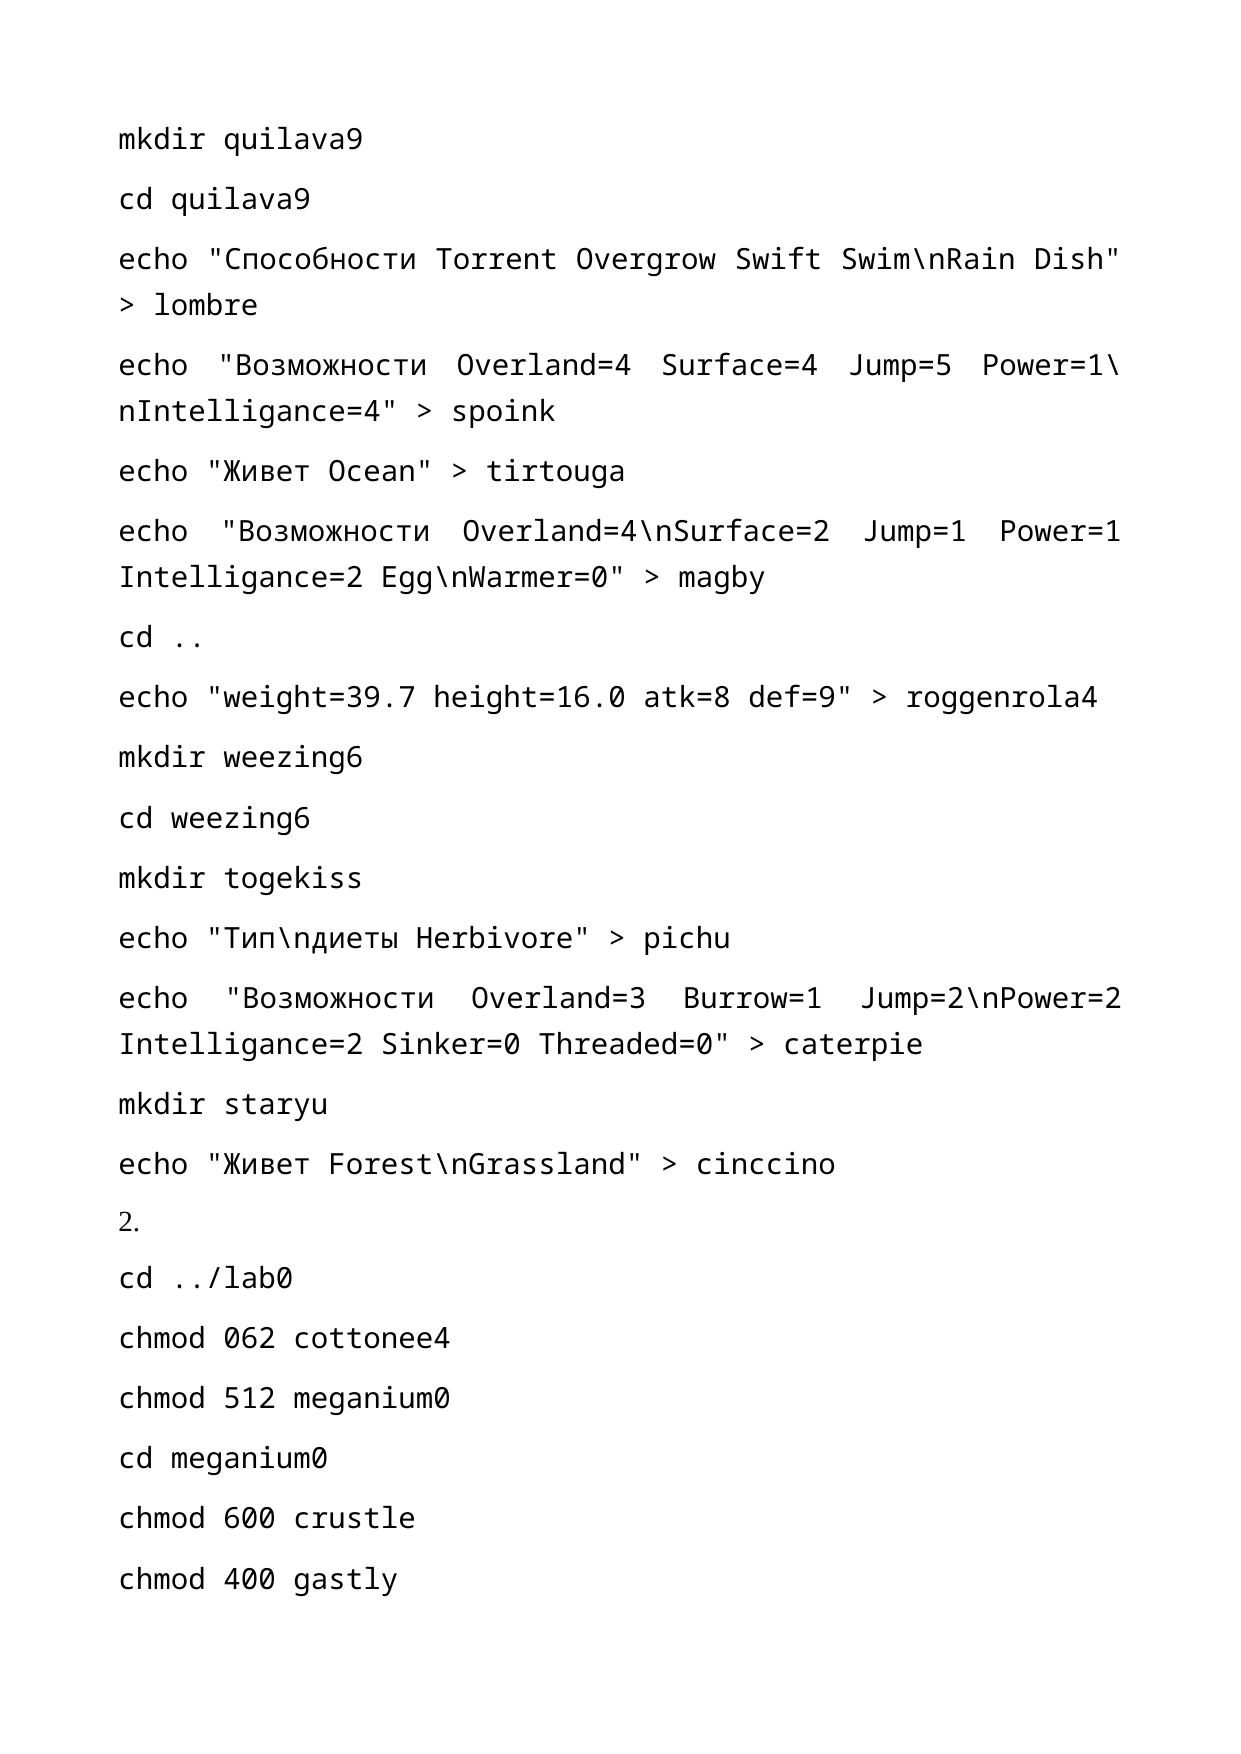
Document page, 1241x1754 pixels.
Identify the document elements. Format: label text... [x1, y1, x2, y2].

text chmod 400 gastly [118, 1558, 1122, 1598]
text cd meganium0 [118, 1437, 1122, 1477]
text cd ../lab0 [118, 1257, 1122, 1297]
text echo "weight=39.7 height=16.0 atk=8 def=9" > roggenrola4 [118, 676, 1122, 716]
text mkdir weezing6 [118, 737, 1122, 776]
text echo "Возможности Overland=4\nSurface=2 Jump=1 Power=1 Intelligance=2 Egg\nWarmer=0" > magby [118, 510, 1122, 596]
text cd .. [118, 616, 1122, 656]
text echo "Возможности Overland=3 Burrow=1 Jump=2\nPower=2 Intelligance=2 Sinker=0 Threaded=0" > caterpie [118, 977, 1122, 1063]
text mkdir togekiss [118, 857, 1122, 897]
text echo "Живет Ocean" > tirtouga [118, 450, 1122, 490]
text chmod 600 crustle [118, 1498, 1122, 1537]
text chmod 512 meganium0 [118, 1377, 1122, 1417]
text echo "Способности Torrent Overgrow Swift Swim\nRain Dish" > lombre [118, 238, 1122, 324]
text mkdir quilava9 [118, 118, 1122, 158]
text cd weezing6 [118, 797, 1122, 837]
text cd quilava9 [118, 178, 1122, 218]
text echo "Живет Forest\nGrassland" > cinccino [118, 1143, 1122, 1183]
text echo "Тип\nдиеты Herbivore" > pichu [118, 917, 1122, 957]
text chmod 062 cottonee4 [118, 1317, 1122, 1357]
text mkdir staryu [118, 1083, 1122, 1123]
text 2. [118, 1204, 1122, 1237]
text echo "Возможности Overland=4 Surface=4 Jump=5 Power=1\nIntelligance=4" > spoink [118, 344, 1122, 430]
